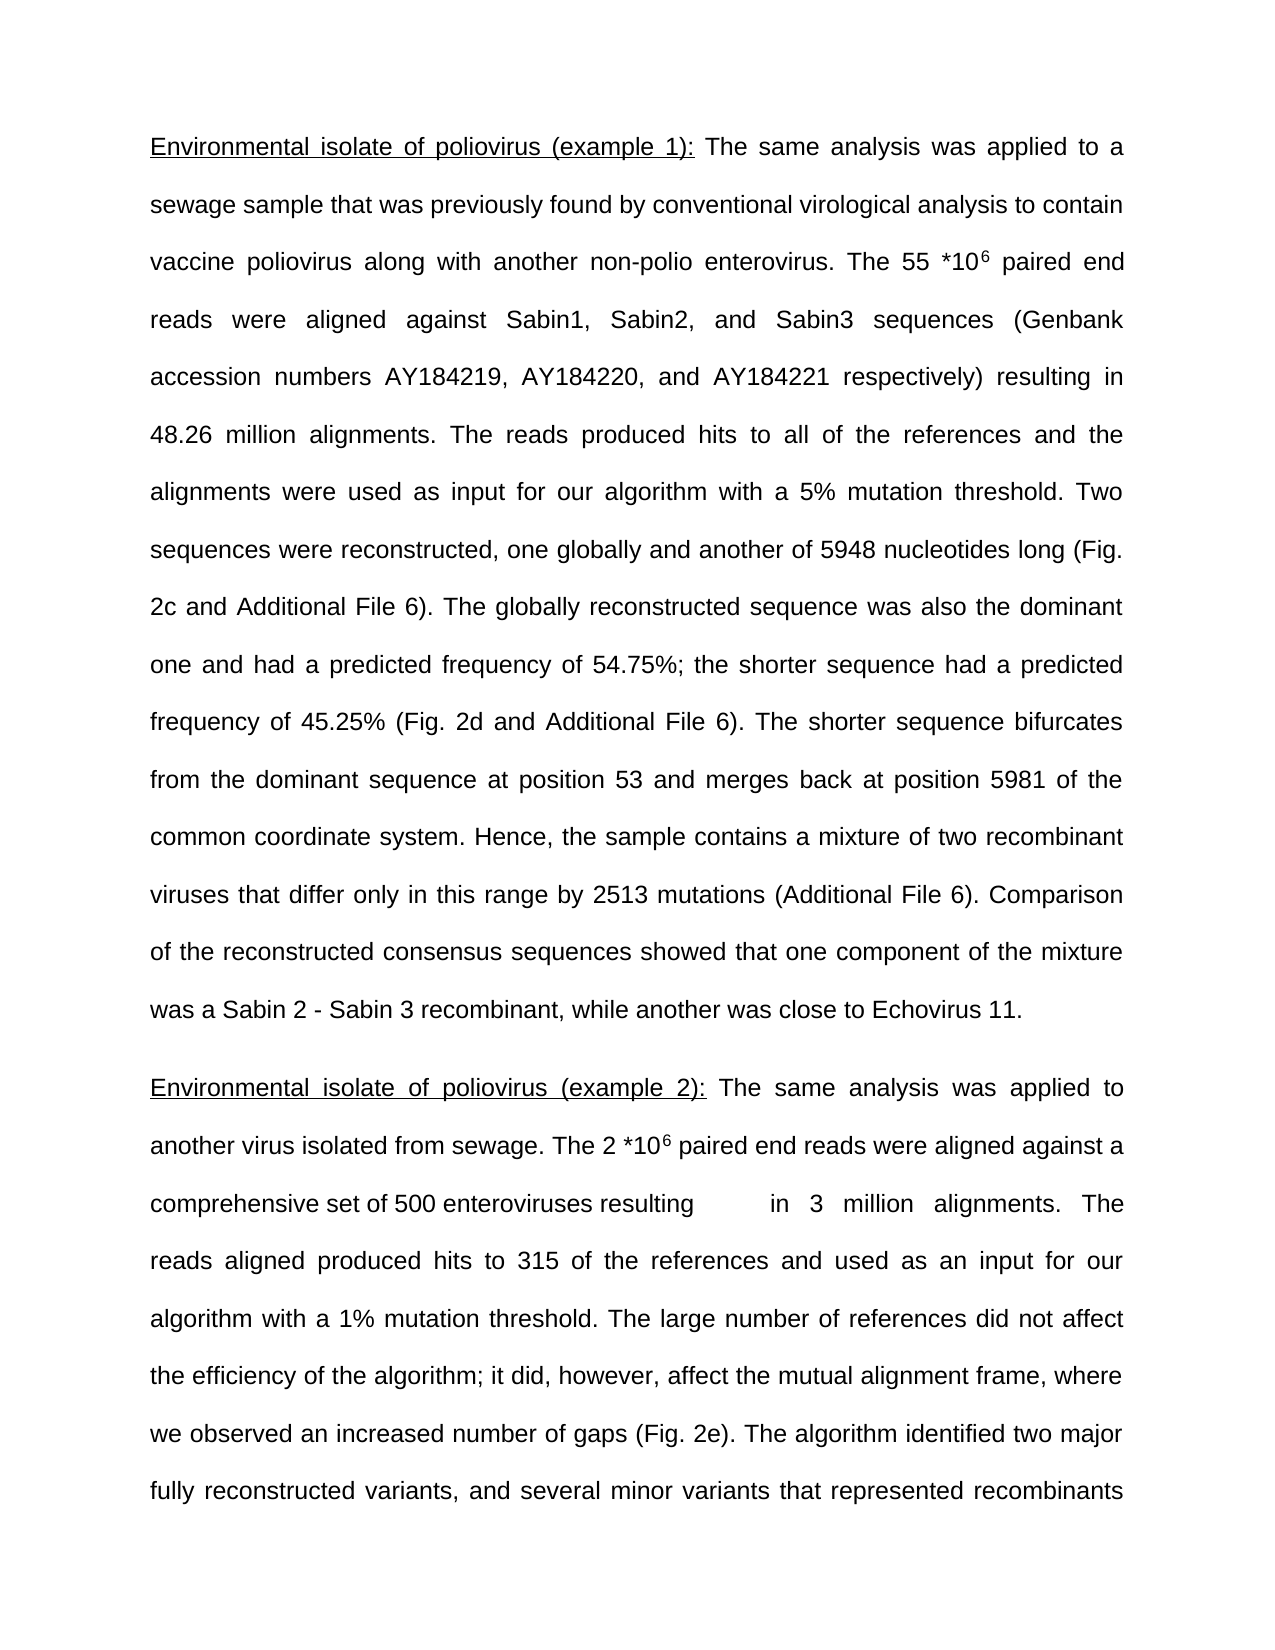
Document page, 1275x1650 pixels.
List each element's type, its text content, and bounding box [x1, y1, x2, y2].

text Environmental isolate of poliovirus (example 1): The same analysis was applied to a sewage sample that was previously found by conventional virological analysis to contain vaccine poliovirus along with another non-polio enterovirus. The 55 *106 paired end reads were aligned against Sabin1, Sabin2, and Sabin3 sequences (Genbank accession numbers AY184219, AY184220, and AY184221 respectively) resulting in 48.26 million alignments. The reads produced hits to all of the references and the alignments were used as input for our algorithm with a 5% mutation threshold. Two sequences were reconstructed, one globally and another of 5948 nucleotides long (Fig. 2c and Additional File 6). The globally reconstructed sequence was also the dominant one and had a predicted frequency of 54.75%; the shorter sequence had a predicted frequency of 45.25% (Fig. 2d and Additional File 6). The shorter sequence bifurcates from the dominant sequence at position 53 and merges back at position 5981 of the common coordinate system. Hence, the sample contains a mixture of two recombinant viruses that differ only in this range by 2513 mutations (Additional File 6). Comparison of the reconstructed consensus sequences showed that one component of the mixture was a Sabin 2 - Sabin 3 recombinant, while another was close to Echovirus 11. [150, 132, 1125, 1024]
text Environmental isolate of poliovirus (example 2): The same analysis was applied to another virus isolated from sewage. The 2 *106 paired end reads were aligned against a comprehensive set of 500 enteroviruses resulting in 3 million alignments. The reads aligned produced hits to 315 of the references and used as an input for our algorithm with a 1% mutation threshold. The large number of references did not affect the efficiency of the algorithm; it did, however, affect the mutual alignment frame, where we observed an increased number of gaps (Fig. 2e). The algorithm identified two major fully reconstructed variants, and several minor variants that represented recombinants [150, 1073, 1125, 1505]
